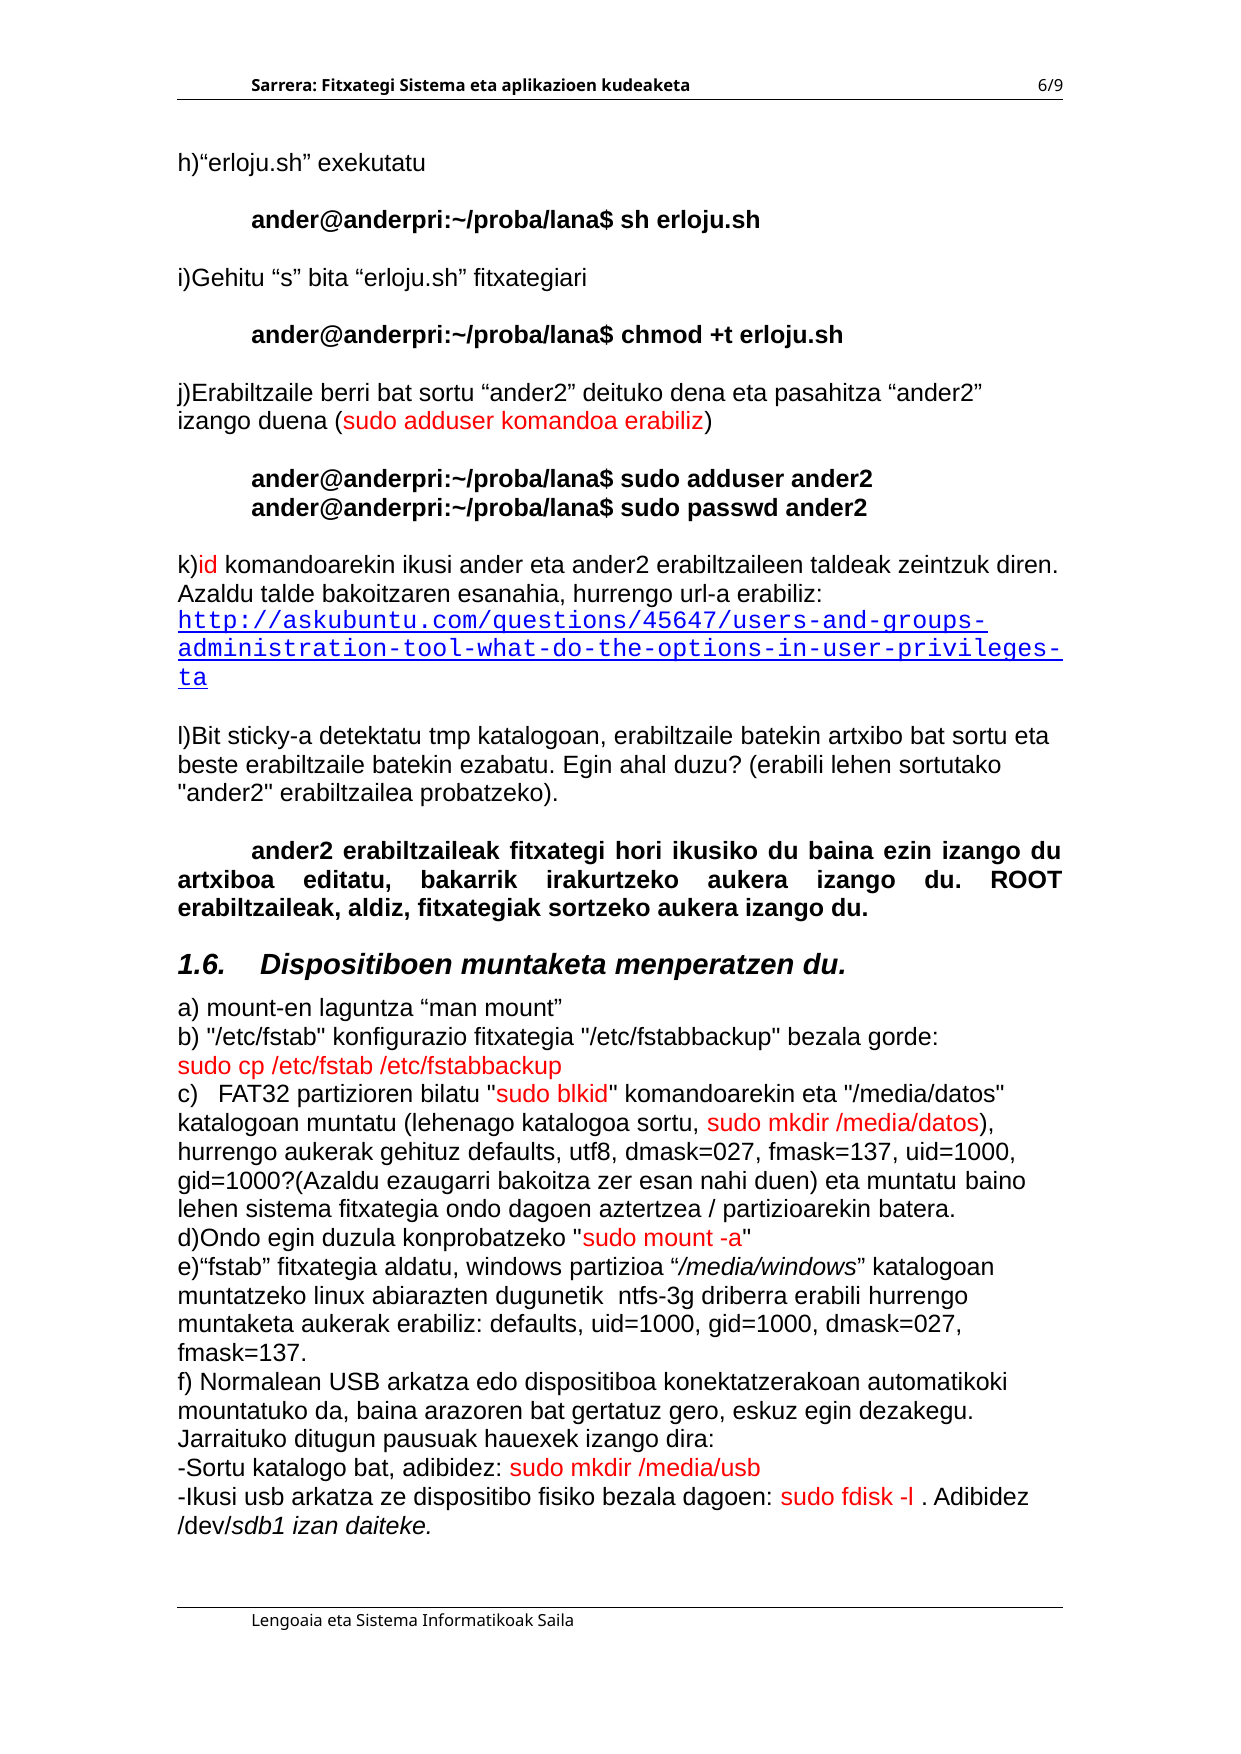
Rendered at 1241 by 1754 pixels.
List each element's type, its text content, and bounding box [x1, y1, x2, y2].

text ander@anderpri:~/proba/lana$ sh erloju.sh [177, 205, 1063, 234]
subtitle Dispositiboen muntaketa menperatzen du. [177, 947, 1063, 981]
text l)Bit sticky-a detektatu tmp katalogoan, erabiltzaile batekin artxibo bat sortu eta beste erabiltzaile batekin ezabatu. Egin ahal duzu? (erabili lehen sortutako "ander2" erabiltzailea probatzeko). [177, 721, 1063, 807]
text a) mount-en laguntza “man mount” [177, 993, 1063, 1022]
text k)id komandoarekin ikusi ander eta ander2 erabiltzaileen taldeak zeintzuk diren. Azaldu talde bakoitzaren esanahia, hurrengo url-a erabiliz: [177, 550, 1063, 608]
text i)Gehitu “s” bita “erloju.sh” fitxategiari [177, 263, 1063, 291]
text -Ikusi usb arkatza ze dispositibo fisiko bezala dagoen: sudo fdisk -l . Adibidez /dev/sdb1 izan daiteke. [177, 1482, 1063, 1539]
text ta [177, 660, 1063, 693]
text f) Normalean USB arkatza edo dispositiboa konektatzerakoan automatikoki mountatuko da, baina arazoren bat gertatuz gero, eskuz egin dezakegu. Jarraituko ditugun pausuak hauexek izango dira: [177, 1367, 1063, 1453]
text e)“fstab” fitxategia aldatu, windows partizioa “/media/windows” katalogoan muntatzeko linux abiarazten dugunetik ntfs-3g driberra erabili hurrengo muntaketa aukerak erabiliz: defaults, uid=1000, gid=1000, dmask=027, fmask=137. [177, 1252, 1063, 1367]
text j)Erabiltzaile berri bat sortu “ander2” deituko dena eta pasahitza “ander2” izango duena (sudo adduser komandoa erabiliz) [177, 378, 1063, 435]
text ander@anderpri:~/proba/lana$ sudo adduser ander2 [177, 464, 1063, 493]
text ander@anderpri:~/proba/lana$ sudo passwd ander2 [177, 493, 1063, 521]
text http://askubuntu.com/questions/45647/users-and-groups-administration-tool-what-do-the-options-in-user-privileges- [177, 608, 1063, 659]
text b) "/etc/fstab" konfigurazio fitxategia "/etc/fstabbackup" bezala gorde: [177, 1022, 1063, 1051]
list FAT32 partizioren bilatu "sudo blkid" komandoarekin eta "/media/datos" katalogoan muntatu (lehenago katalogoa sortu, sudo mkdir /media/datos), hurrengo aukerak gehituz defaults, utf8, dmask=027, fmask=137, uid=1000, gid=1000?(Azaldu ezaugarri bakoitza zer esan nahi duen) eta muntatu baino lehen sistema fitxategia ondo dagoen aztertzea / partizioarekin batera. [177, 1079, 1063, 1223]
text ander2 erabiltzaileak fitxategi hori ikusiko du baina ezin izango du artxiboa editatu, bakarrik irakurtzeko aukera izango du. ROOT erabiltzaileak, aldiz, fitxategiak sortzeko aukera izango du. [177, 836, 1063, 922]
text sudo cp /etc/fstab /etc/fstabbackup [177, 1051, 1063, 1079]
text d)Ondo egin duzula konprobatzeko "sudo mount -a" [177, 1223, 1063, 1252]
text h)“erloju.sh” exekutatu [177, 148, 1063, 176]
text -Sortu katalogo bat, adibidez: sudo mkdir /media/usb [177, 1453, 1063, 1482]
text ander@anderpri:~/proba/lana$ chmod +t erloju.sh [177, 320, 1063, 349]
